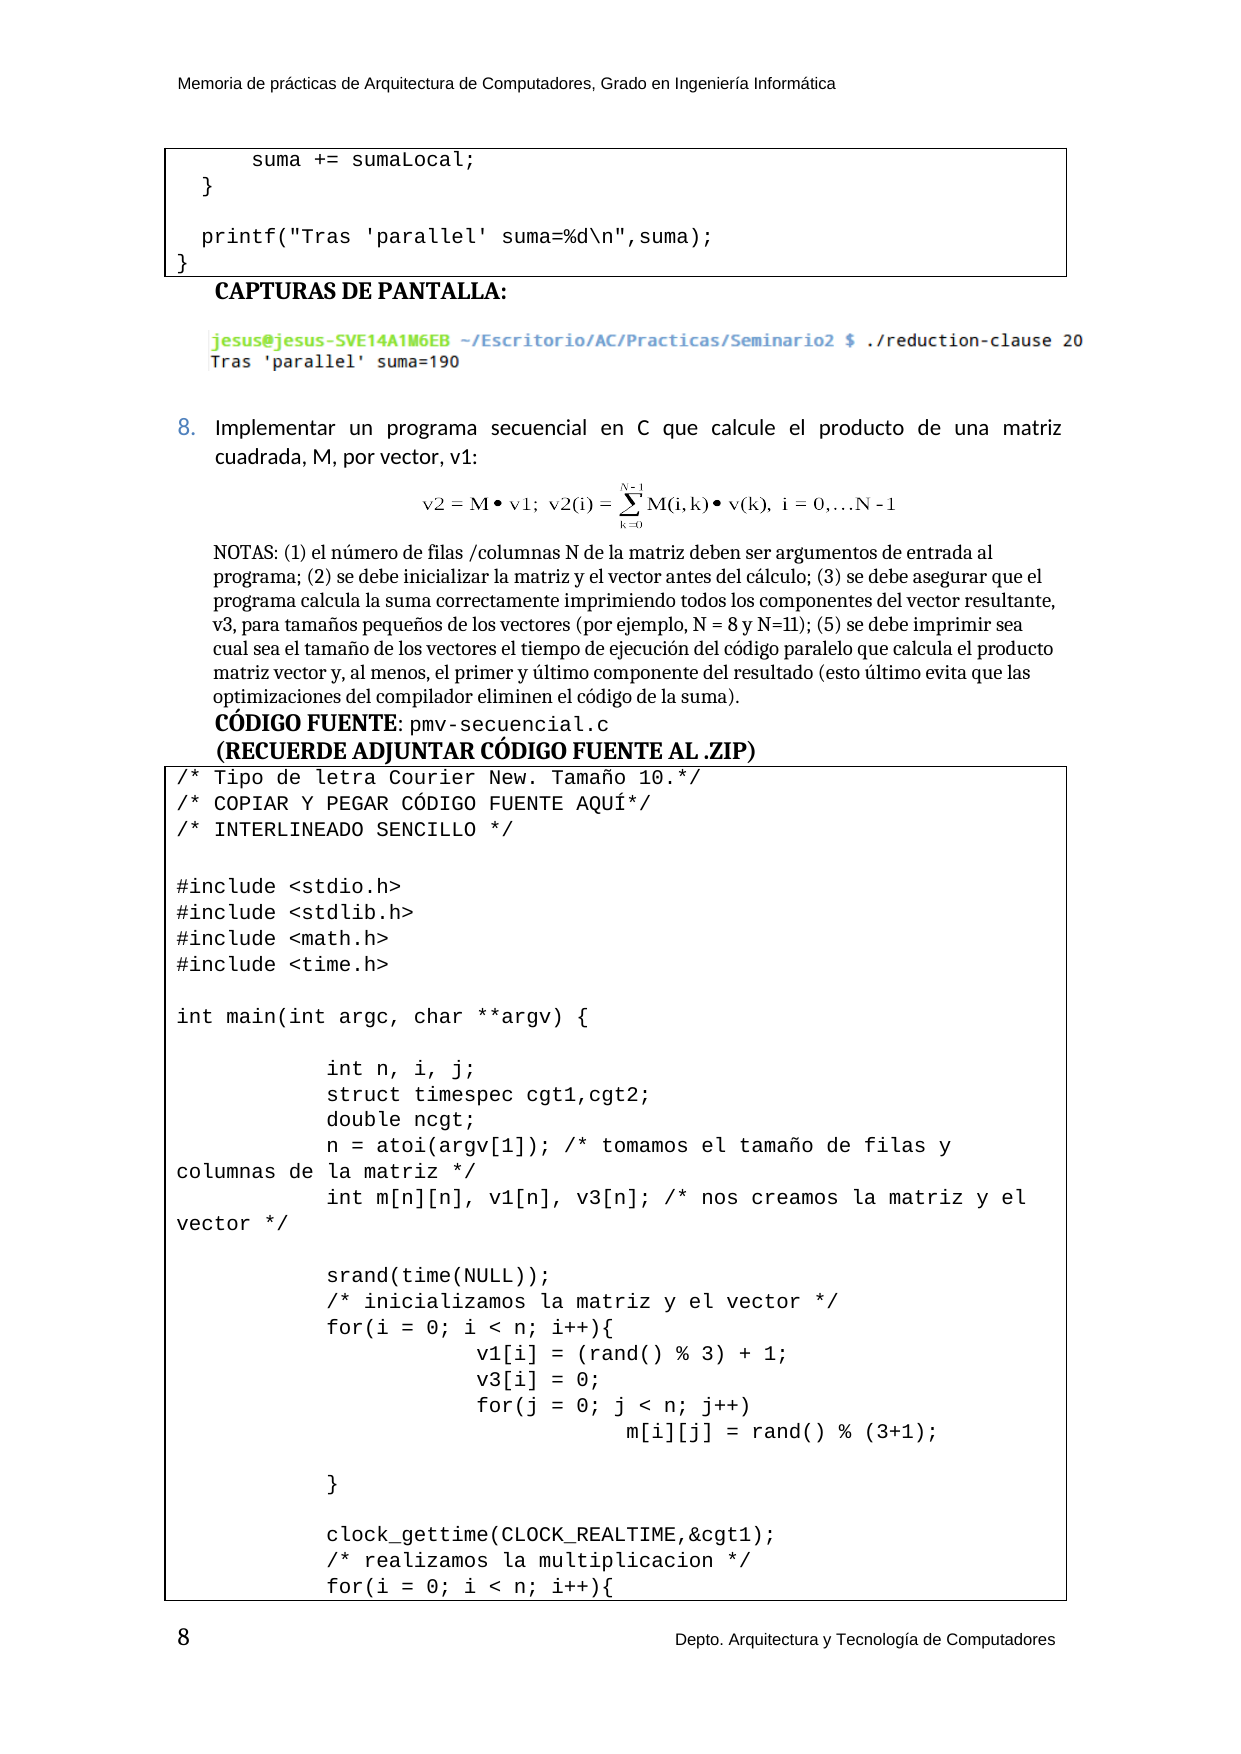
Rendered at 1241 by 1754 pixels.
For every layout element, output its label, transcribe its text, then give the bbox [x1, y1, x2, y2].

picture [208, 330, 1095, 371]
text CÓDIGO FUENTE: pmv-secuencial.c [215, 708, 1063, 737]
text CAPTURAS DE PANTALLA: [215, 277, 1063, 306]
text (RECUERDE ADJUNTAR CÓDIGO FUENTE AL .ZIP) [215, 737, 1063, 766]
table_header suma += sumaLocal; } printf("Tras 'parallel' suma=%d\n",suma); } [166, 149, 1066, 276]
list Implementar un programa secuencial en C que calcule el producto de una matriz cuadrada, M, por vector, v1: [177, 411, 1063, 470]
text NOTAS: (1) el número de filas /columnas N de la matriz deben ser argumentos de entrada al programa; (2) se debe inicializar la matriz y el vector antes del cálculo; (3) se debe asegurar que el programa calcula la suma correctamente imprimiendo todos los componentes del vector resultante, v3, para tamaños pequeños de los vectores (por ejemplo, N = 8 y N=11); (5) se debe imprimir sea cual sea el tamaño de los vectores el tiempo de ejecución del código paralelo que calcula el producto matriz vector y, al menos, el primer y último componente del resultado (esto último evita que las optimizaciones del compilador eliminen el código de la suma). [213, 541, 1063, 708]
table_header /* Tipo de letra Courier New. Tamaño 10.*/ /* COPIAR Y PEGAR CÓDIGO FUENTE AQUÍ*/ /* INTERLINEADO SENCILLO */ #include <stdio.h> #include <stdlib.h> #include <math.h> #include <time.h> int main(int argc, char **argv) { int n, i, j; struct timespec cgt1,cgt2; double ncgt; n = atoi(argv[1]); /* tomamos el tamaño de filas y columnas de la matriz */ int m[n][n], v1[n], v3[n]; /* nos creamos la matriz y el vector */ srand(time(NULL)); /* inicializamos la matriz y el vector */ for(i = 0; i < n; i++){ v1[i] = (rand() % 3) + 1; v3[i] = 0; for(j = 0; j < n; j++) m[i][j] = rand() % (3+1); } clock_gettime(CLOCK_REALTIME,&cgt1); /* realizamos la multiplicacion */ for(i = 0; i < n; i++){ [166, 767, 1066, 1600]
